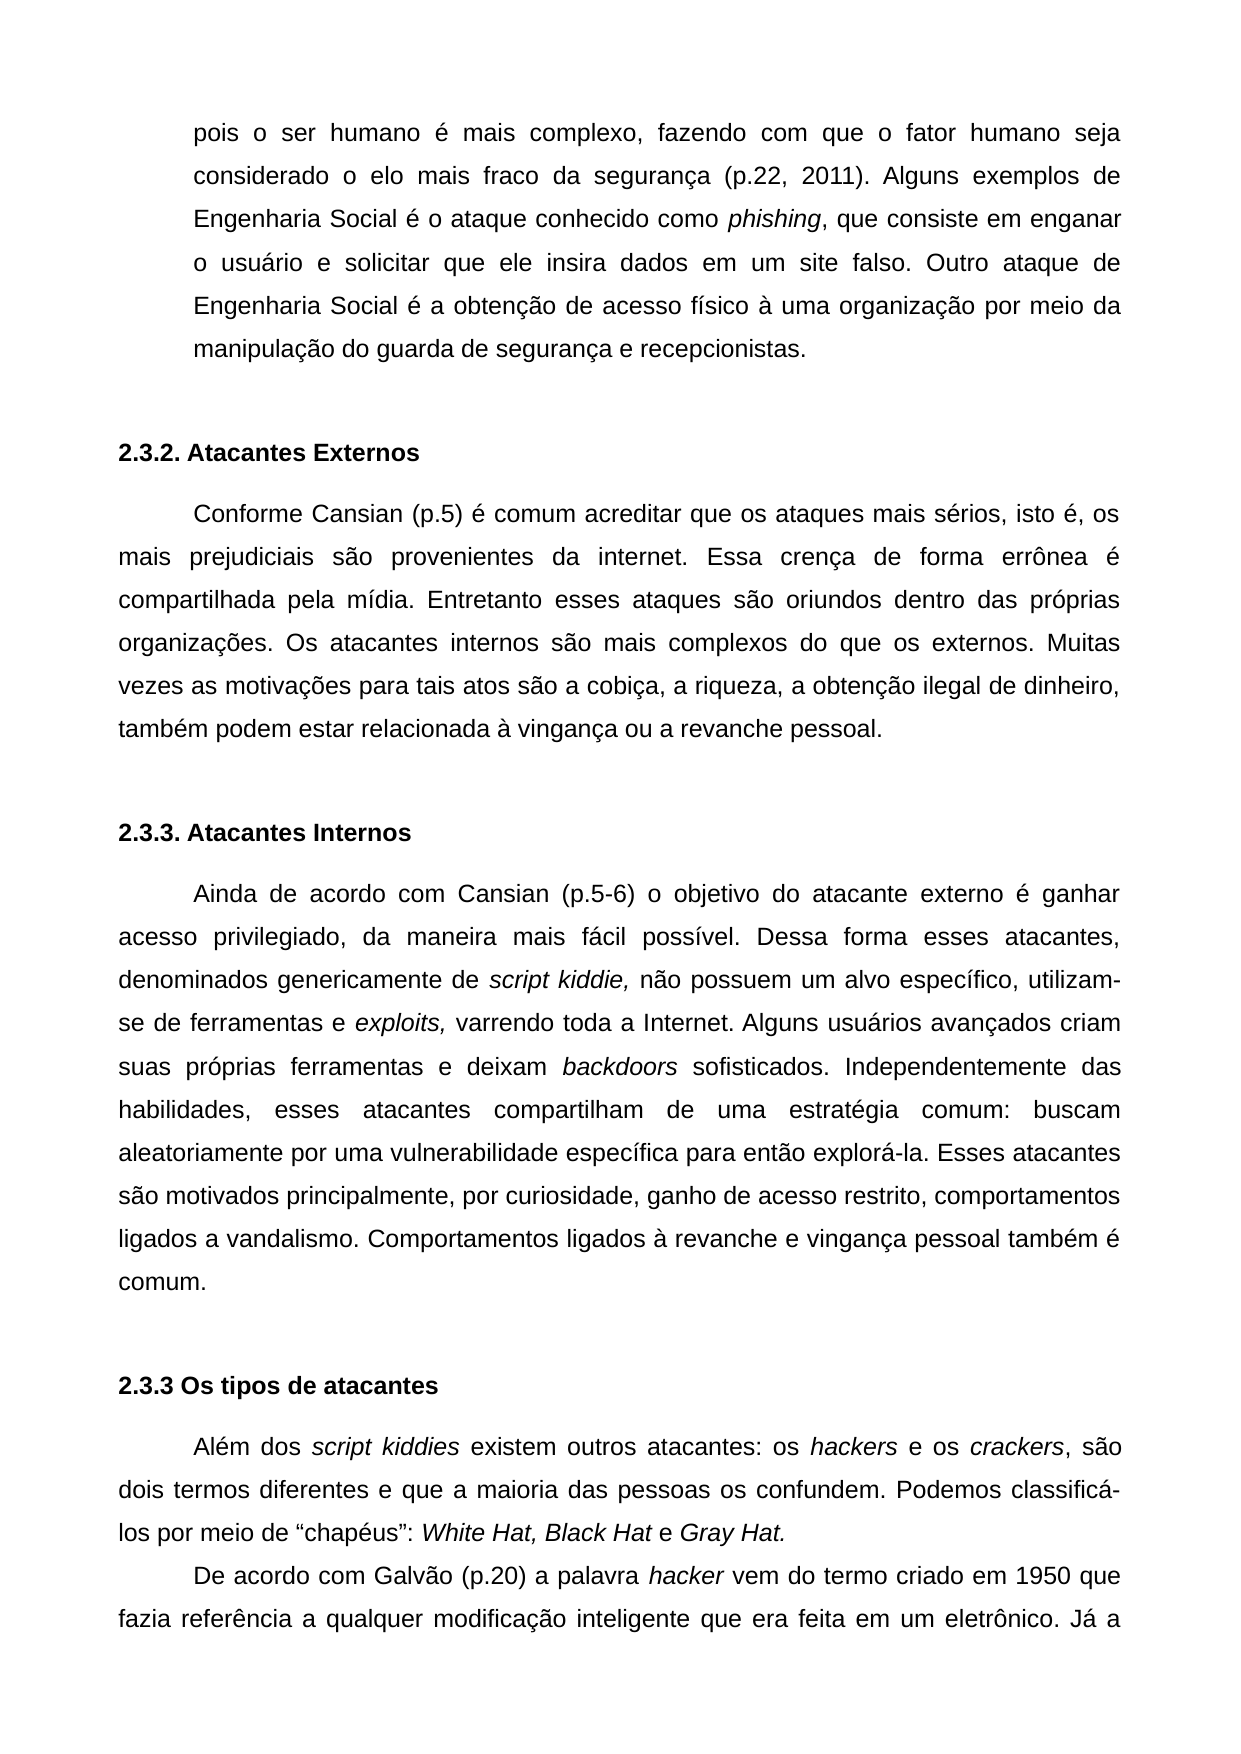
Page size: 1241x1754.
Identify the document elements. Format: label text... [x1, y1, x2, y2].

text Além dos script kiddies existem outros atacantes: os hackers e os crackers, são dois termos diferentes e que a maioria das pessoas os confundem. Podemos classificá-los por meio de “chapéus”: White Hat, Black Hat e Gray Hat. [118, 1432, 1122, 1547]
list pois o ser humano é mais complexo, fazendo com que o fator humano seja considerado o elo mais fraco da segurança (p.22, 2011). Alguns exemplos de Engenharia Social é o ataque conhecido como phishing, que consiste em enganar o usuário e solicitar que ele insira dados em um site falso. Outro ataque de Engenharia Social é a obtenção de acesso físico à uma organização por meio da manipulação do guarda de segurança e recepcionistas. [156, 118, 1122, 362]
text Ainda de acordo com Cansian (p.5-6) o objetivo do atacante externo é ganhar acesso privilegiado, da maneira mais fácil possível. Dessa forma esses atacantes, denominados genericamente de script kiddie, não possuem um alvo específico, utilizam-se de ferramentas e exploits, varrendo toda a Internet. Alguns usuários avançados criam suas próprias ferramentas e deixam backdoors sofisticados. Independentemente das habilidades, esses atacantes compartilham de uma estratégia comum: buscam aleatoriamente por uma vulnerabilidade específica para então explorá-la. Esses atacantes são motivados principalmente, por curiosidade, ganho de acesso restrito, comportamentos ligados a vandalismo. Comportamentos ligados à revanche e vingança pessoal também é comum. [118, 879, 1122, 1296]
subtitle 2.3.3 Os tipos de atacantes [118, 1371, 1122, 1400]
text De acordo com Galvão (p.20) a palavra hacker vem do termo criado em 1950 que fazia referência a qualquer modificação inteligente que era feita em um eletrônico. Já a [118, 1561, 1122, 1633]
text Conforme Cansian (p.5) é comum acreditar que os ataques mais sérios, isto é, os mais prejudiciais são provenientes da internet. Essa crença de forma errônea é compartilhada pela mídia. Entretanto esses ataques são oriundos dentro das próprias organizações. Os atacantes internos são mais complexos do que os externos. Muitas vezes as motivações para tais atos são a cobiça, a riqueza, a obtenção ilegal de dinheiro, também podem estar relacionada à vingança ou a revanche pessoal. [118, 498, 1122, 743]
subtitle 2.3.2. Atacantes Externos [118, 438, 1122, 466]
subtitle 2.3.3. Atacantes Internos [118, 818, 1122, 847]
